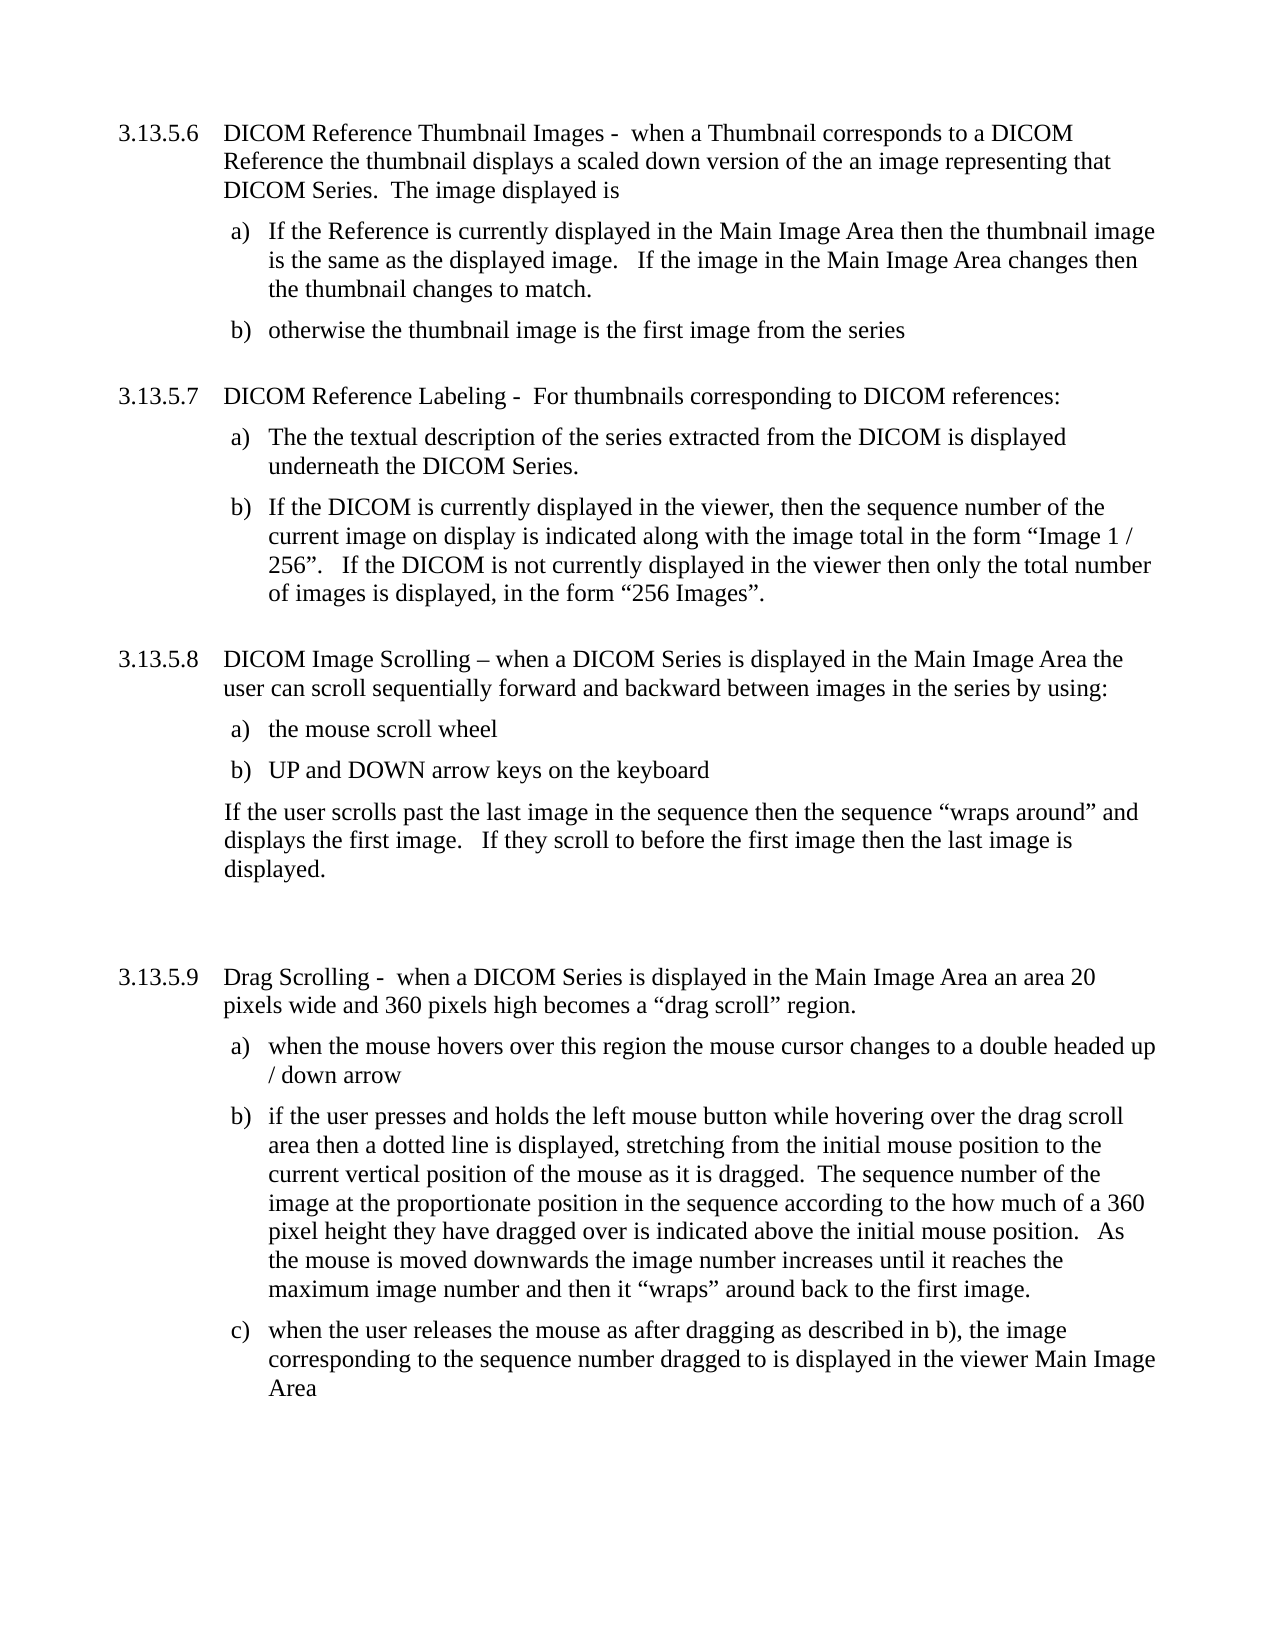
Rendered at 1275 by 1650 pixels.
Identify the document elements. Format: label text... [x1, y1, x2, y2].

text If the user scrolls past the last image in the sequence then the sequence “wraps around” and displays the first image. If they scroll to before the first image then the last image is displayed. [224, 797, 1157, 883]
subtitle Drag Scrolling - when a DICOM Series is displayed in the Main Image Area an area 20 pixels wide and 360 pixels high becomes a “drag scroll” region. [118, 962, 1157, 1019]
list The the textual description of the series extracted from the DICOM is displayed underneath the DICOM Series. [231, 422, 1157, 480]
subtitle DICOM Reference Thumbnail Images - when a Thumbnail corresponds to a DICOM Reference the thumbnail displays a scaled down version of the an image representing that DICOM Series. The image displayed is [118, 118, 1157, 204]
list the mouse scroll wheel [231, 714, 1157, 743]
subtitle DICOM Image Scrolling – when a DICOM Series is displayed in the Main Image Area the user can scroll sequentially forward and backward between images in the series by using: [118, 645, 1157, 702]
list when the user releases the mouse as after dragging as described in b), the image corresponding to the sequence number dragged to is displayed in the viewer Main Image Area [231, 1315, 1157, 1401]
list If the DICOM is currently displayed in the viewer, then the sequence number of the current image on display is indicated along with the image total in the form “Image 1 / 256”. If the DICOM is not currently displayed in the viewer then only the total number of images is displayed, in the form “256 Images”. [231, 492, 1157, 607]
subtitle DICOM Reference Labeling - For thumbnails corresponding to DICOM references: [118, 381, 1157, 410]
list If the Reference is currently displayed in the Main Image Area then the thumbnail image is the same as the displayed image. If the image in the Main Image Area changes then the thumbnail changes to match. [231, 216, 1157, 302]
list when the mouse hovers over this region the mouse cursor changes to a double headed up / down arrow [231, 1031, 1157, 1089]
list if the user presses and holds the left mouse button while hovering over the drag scroll area then a dotted line is displayed, stretching from the initial mouse position to the current vertical position of the mouse as it is dragged. The sequence number of the image at the proportionate position in the sequence according to the how much of a 360 pixel height they have dragged over is indicated above the initial mouse position. As the mouse is moved downwards the image number increases until it reaches the maximum image number and then it “wraps” around back to the first image. [231, 1101, 1157, 1303]
list otherwise the thumbnail image is the first image from the series [231, 315, 1157, 344]
list UP and DOWN arrow keys on the keyboard [231, 756, 1157, 784]
